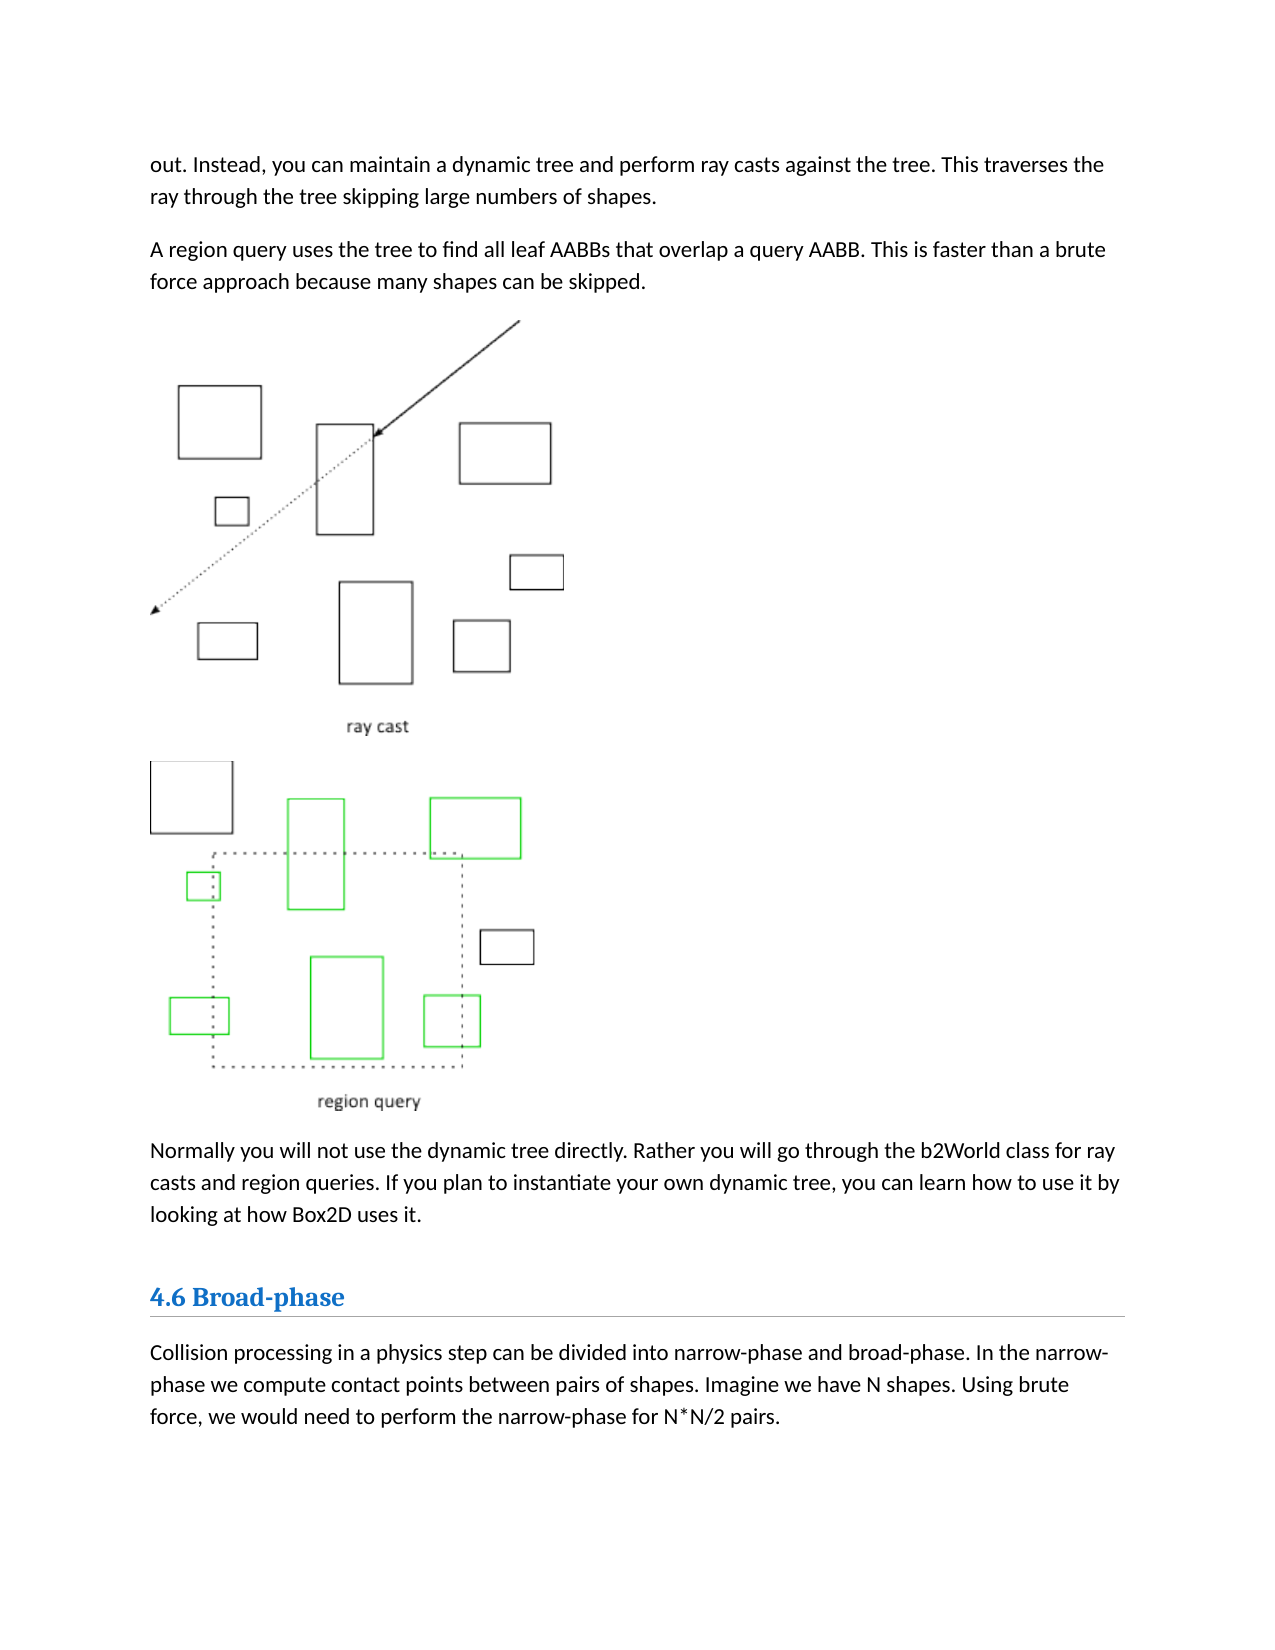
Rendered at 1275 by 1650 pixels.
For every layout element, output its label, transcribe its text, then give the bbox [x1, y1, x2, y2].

text Collision processing in a physics step can be divided into narrow-phase and broad-phase. In the narrow-phase we compute contact points between pairs of shapes. Imagine we have N shapes. Using brute force, we would need to perform the narrow-phase for N*N/2 pairs. [150, 1338, 1125, 1430]
picture [150, 320, 564, 736]
text out. Instead, you can maintain a dynamic tree and perform ray casts against the tree. This traverses the ray through the tree skipping large numbers of shapes. [150, 150, 1125, 210]
text Normally you will not use the dynamic tree directly. Rather you will go through the b2World class for ray casts and region queries. If you plan to instantiate your own dynamic tree, you can learn how to use it by looking at how Box2D uses it. [150, 1136, 1125, 1228]
picture [150, 761, 535, 1111]
text A region query uses the tree to find all leaf AABBs that overlap a query AABB. This is faster than a brute force approach because many shapes can be skipped. [150, 235, 1125, 295]
subtitle Broad-phase [150, 1282, 1125, 1316]
